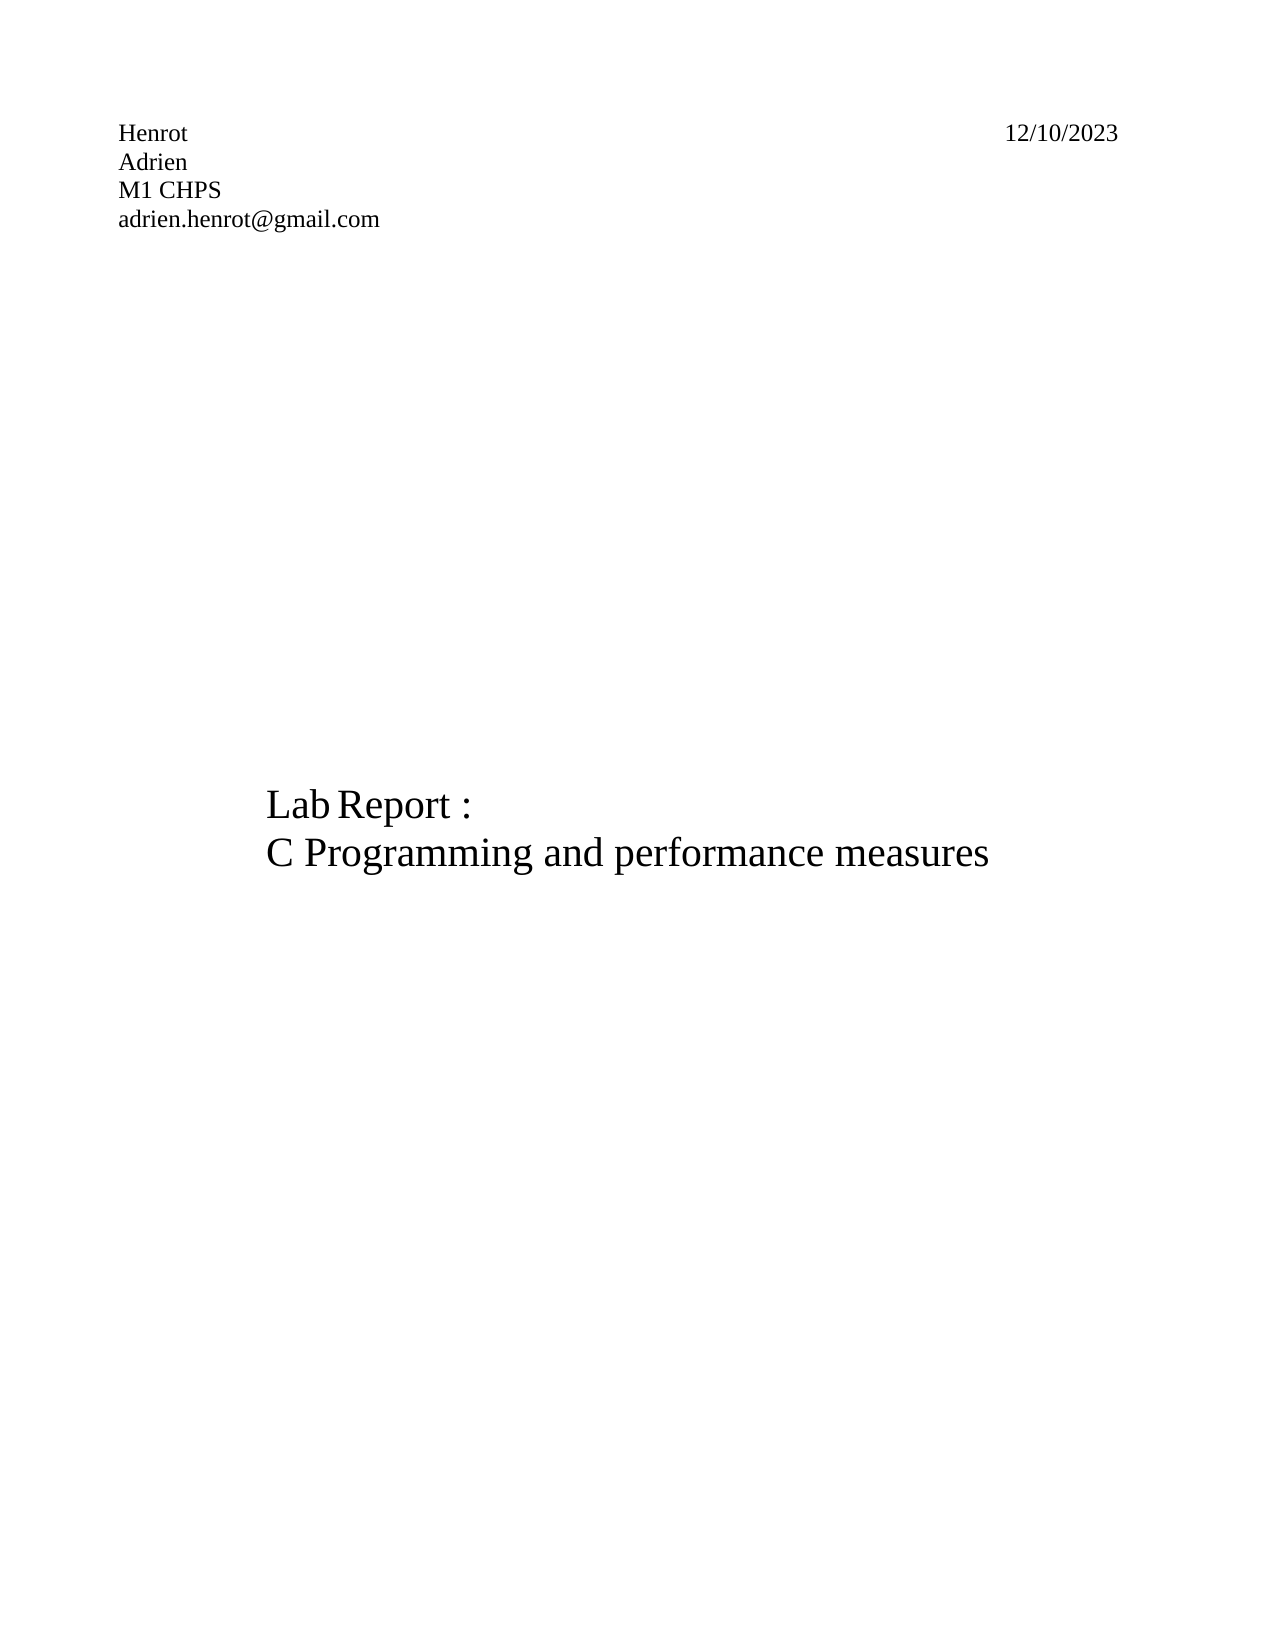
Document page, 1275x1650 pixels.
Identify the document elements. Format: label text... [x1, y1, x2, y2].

text C Programming and performance measures [118, 827, 1157, 875]
text adrien.henrot@gmail.com [118, 204, 1157, 233]
text M1 CHPS [118, 176, 1157, 204]
text Adrien [118, 147, 1157, 176]
text Lab Report : [118, 779, 1157, 827]
text Henrot 12/10/2023 [118, 118, 1157, 147]
